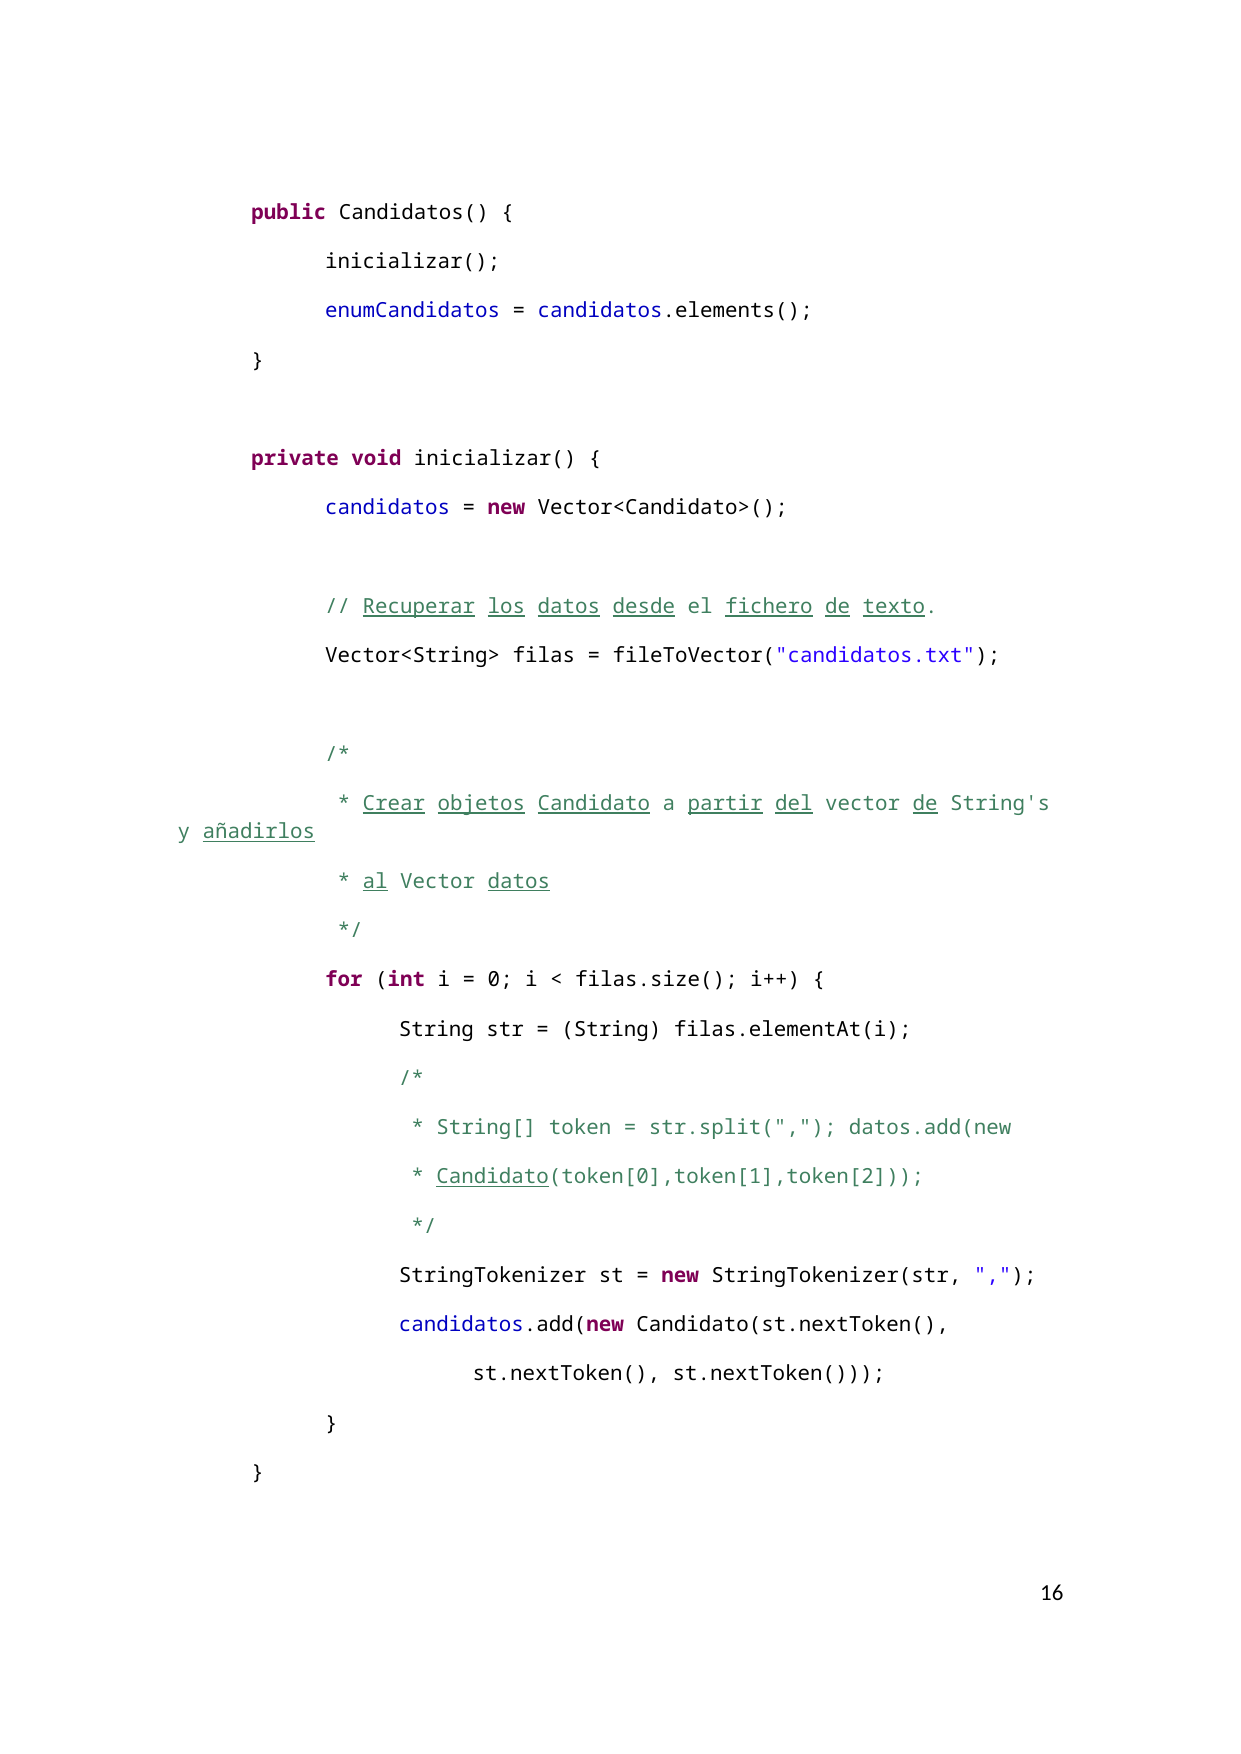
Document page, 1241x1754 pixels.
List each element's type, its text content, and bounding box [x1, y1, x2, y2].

text public Candidatos() { [177, 197, 1063, 225]
text st.nextToken(), st.nextToken())); [177, 1358, 1063, 1387]
text */ [177, 1211, 1063, 1239]
text String str = (String) filas.elementAt(i); [177, 1014, 1063, 1042]
text */ [177, 915, 1063, 943]
text for (int i = 0; i < filas.size(); i++) { [177, 964, 1063, 993]
text enumCandidatos = candidatos.elements(); [177, 295, 1063, 324]
text Vector<String> filas = fileToVector("candidatos.txt"); [177, 640, 1063, 669]
text candidatos.add(new Candidato(st.nextToken(), [177, 1309, 1063, 1338]
text inicializar(); [177, 246, 1063, 274]
text * Crear objetos Candidato a partir del vector de String's y añadirlos [177, 788, 1063, 845]
text } [177, 1457, 1063, 1486]
text private void inicializar() { [177, 443, 1063, 472]
text /* [177, 1063, 1063, 1091]
text /* [177, 739, 1063, 767]
text } [177, 1408, 1063, 1436]
text candidatos = new Vector<Candidato>(); [177, 492, 1063, 521]
text // Recuperar los datos desde el fichero de texto. [177, 591, 1063, 619]
text } [177, 345, 1063, 373]
text * Candidato(token[0],token[1],token[2])); [177, 1161, 1063, 1190]
text * String[] token = str.split(","); datos.add(new [177, 1112, 1063, 1141]
text StringTokenizer st = new StringTokenizer(str, ","); [177, 1260, 1063, 1288]
text * al Vector datos [177, 866, 1063, 894]
